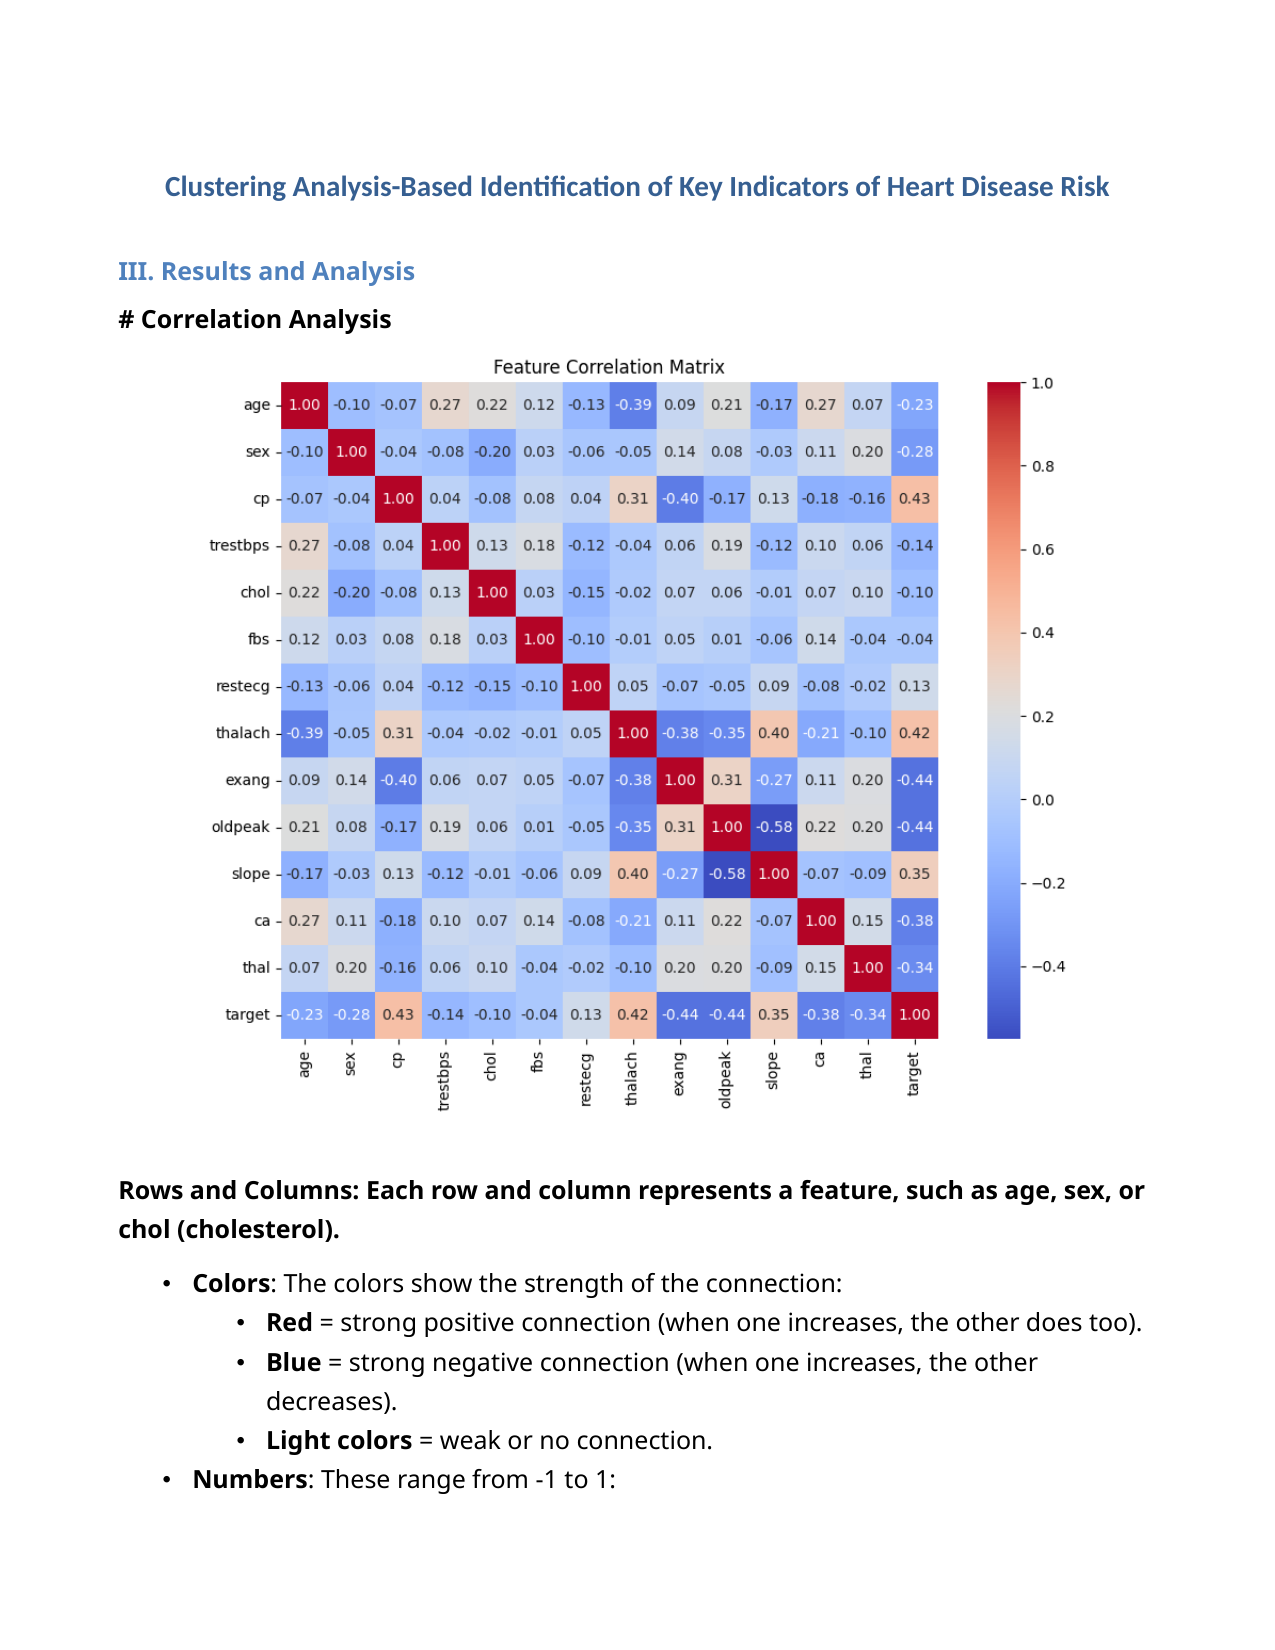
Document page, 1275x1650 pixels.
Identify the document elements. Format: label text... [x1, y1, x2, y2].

list Blue = strong negative connection (when one increases, the other decreases). [236, 1344, 1157, 1417]
picture [199, 348, 1077, 1121]
subtitle III. Results and Analysis [118, 253, 1157, 287]
text Rows and Columns: Each row and column represents a feature, such as age, sex, or chol (cholesterol). [118, 1173, 1157, 1246]
subtitle # Correlation Analysis [118, 302, 1157, 336]
list Colors: The colors show the strength of the connection: [162, 1266, 1157, 1300]
list Light colors = weak or no connection. [236, 1422, 1157, 1457]
subtitle Clustering Analysis-Based Identification of Key Indicators of Heart Disease Risk [118, 168, 1157, 204]
list Numbers: These range from -1 to 1: [162, 1462, 1157, 1496]
list Red = strong positive connection (when one increases, the other does too). [236, 1305, 1157, 1339]
